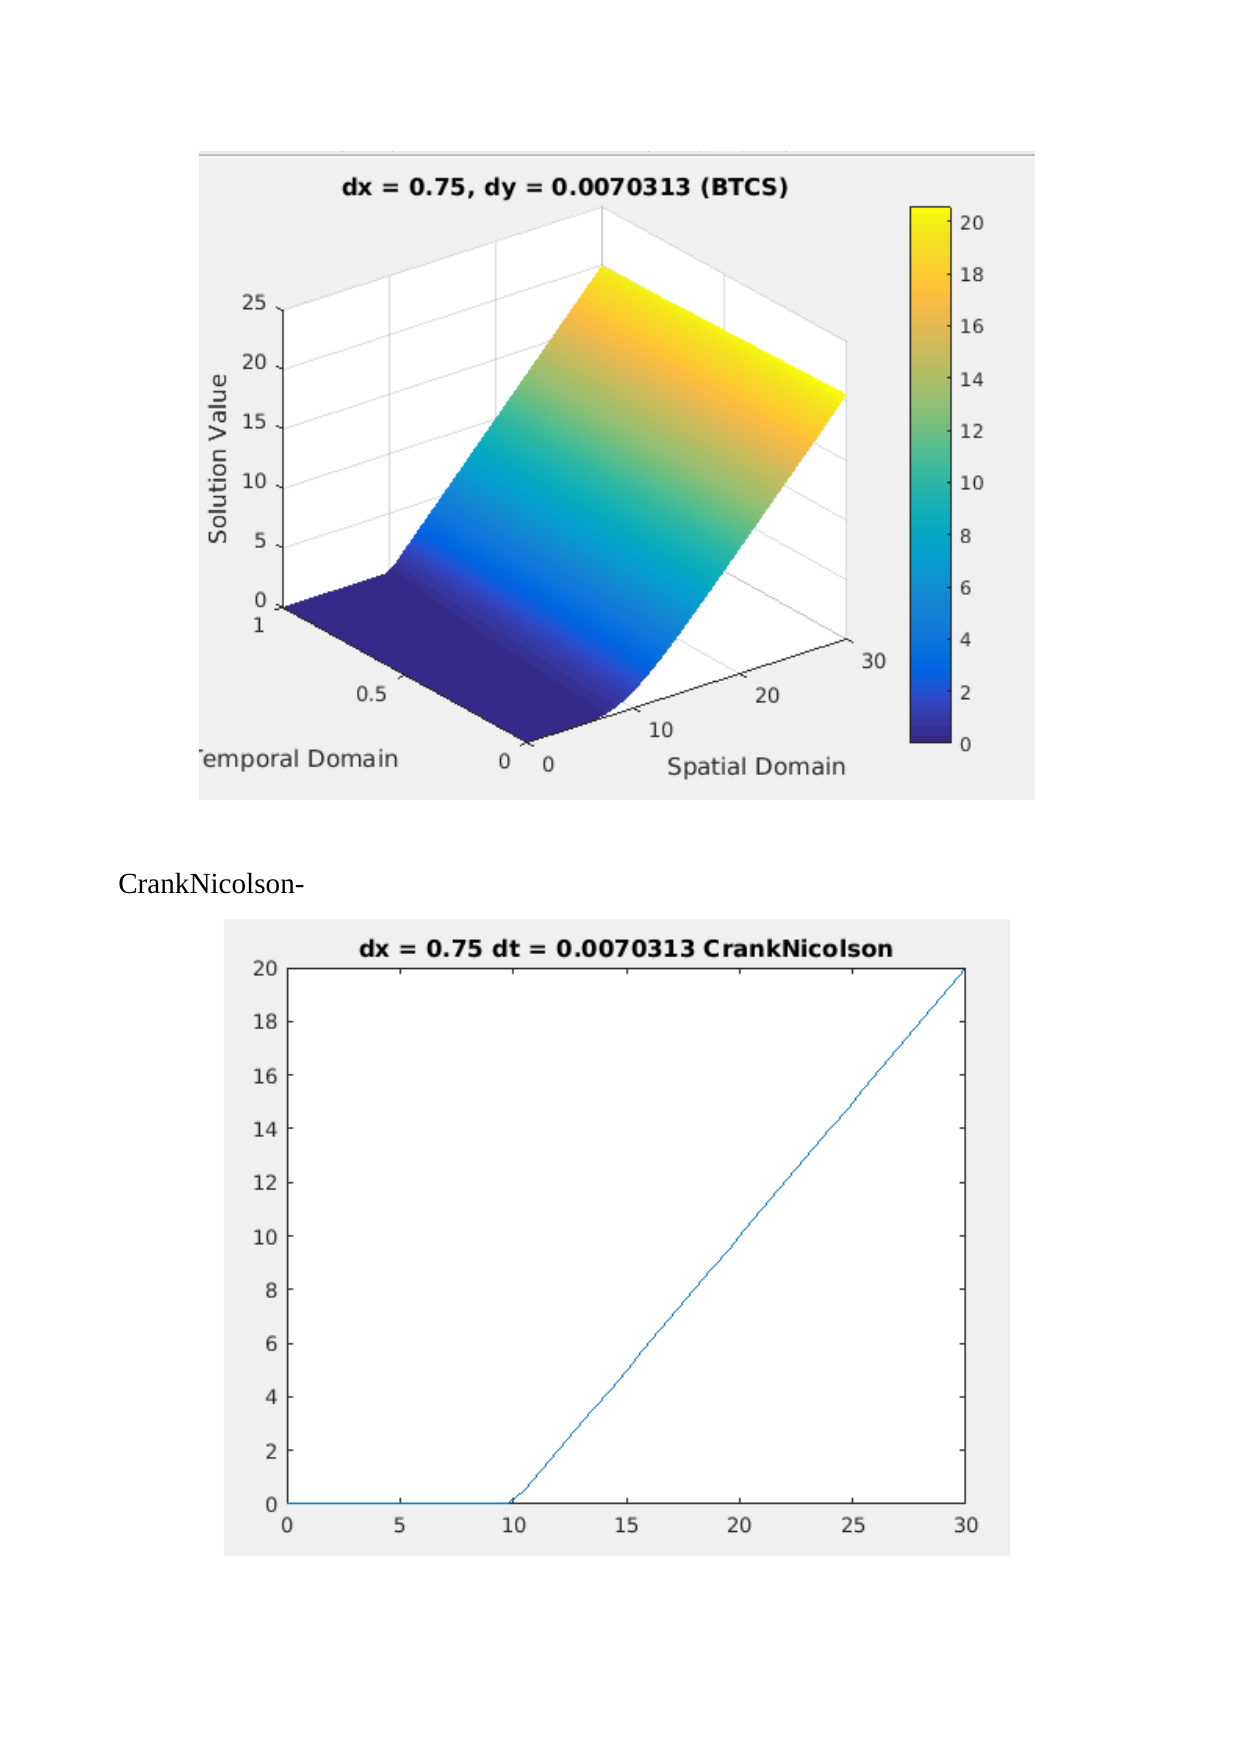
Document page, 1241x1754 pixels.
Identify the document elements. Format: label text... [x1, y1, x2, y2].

picture [223, 918, 1010, 1556]
picture [198, 151, 1035, 800]
text CrankNicolson- [118, 867, 1122, 900]
